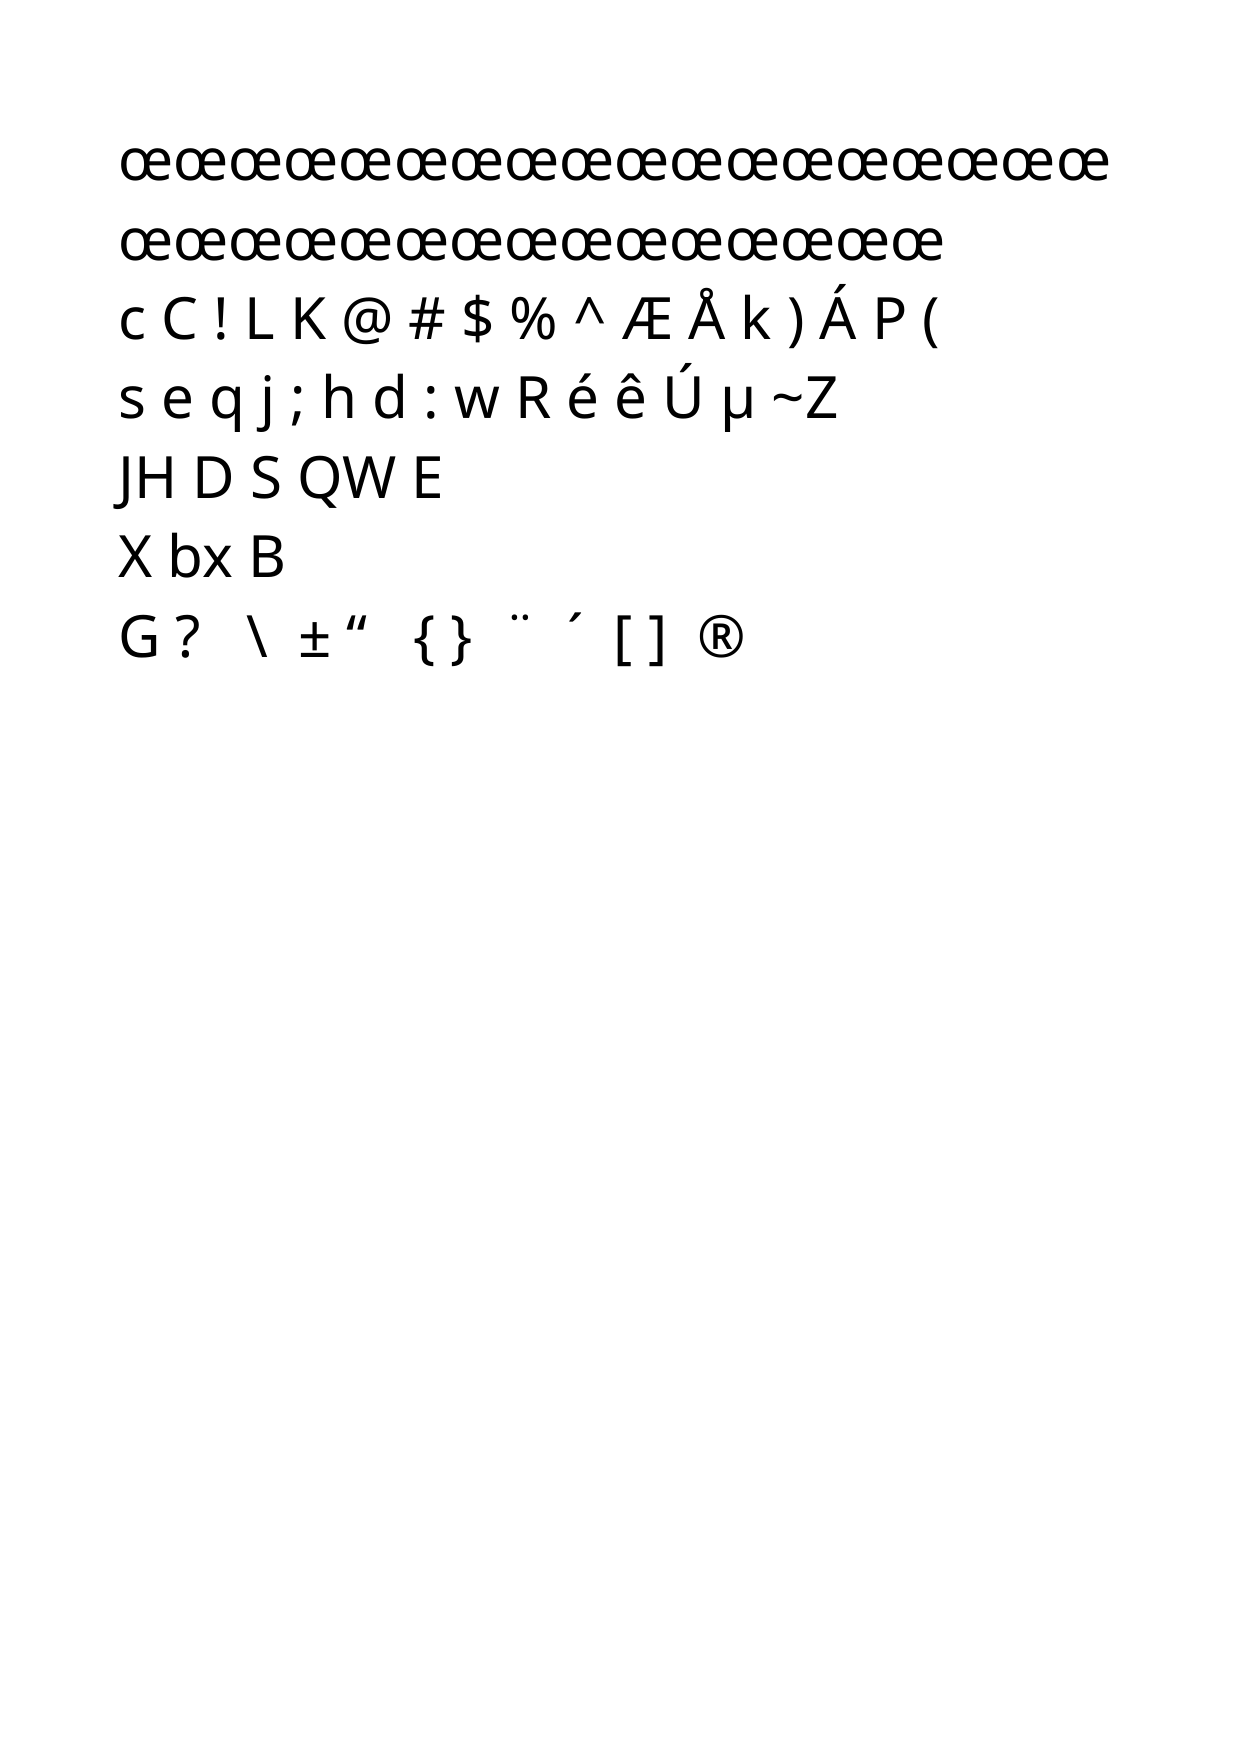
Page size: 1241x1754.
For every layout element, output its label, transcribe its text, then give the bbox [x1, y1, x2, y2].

text œœœœœœœœœœœœœœœœœœœœœœœœœœœœœœœœœ [118, 118, 1122, 277]
text X bx B [118, 516, 1122, 595]
text G ? \ ± “ { } ¨ ´ [ ] ® [118, 595, 1122, 674]
text s e q j ; h d : w R é ê Ú µ ~Z [118, 357, 1122, 436]
text c C ! L K @ # $ % ^ Æ Å k ) Á P ( [118, 277, 1122, 357]
text JH D S QW E [118, 436, 1122, 516]
